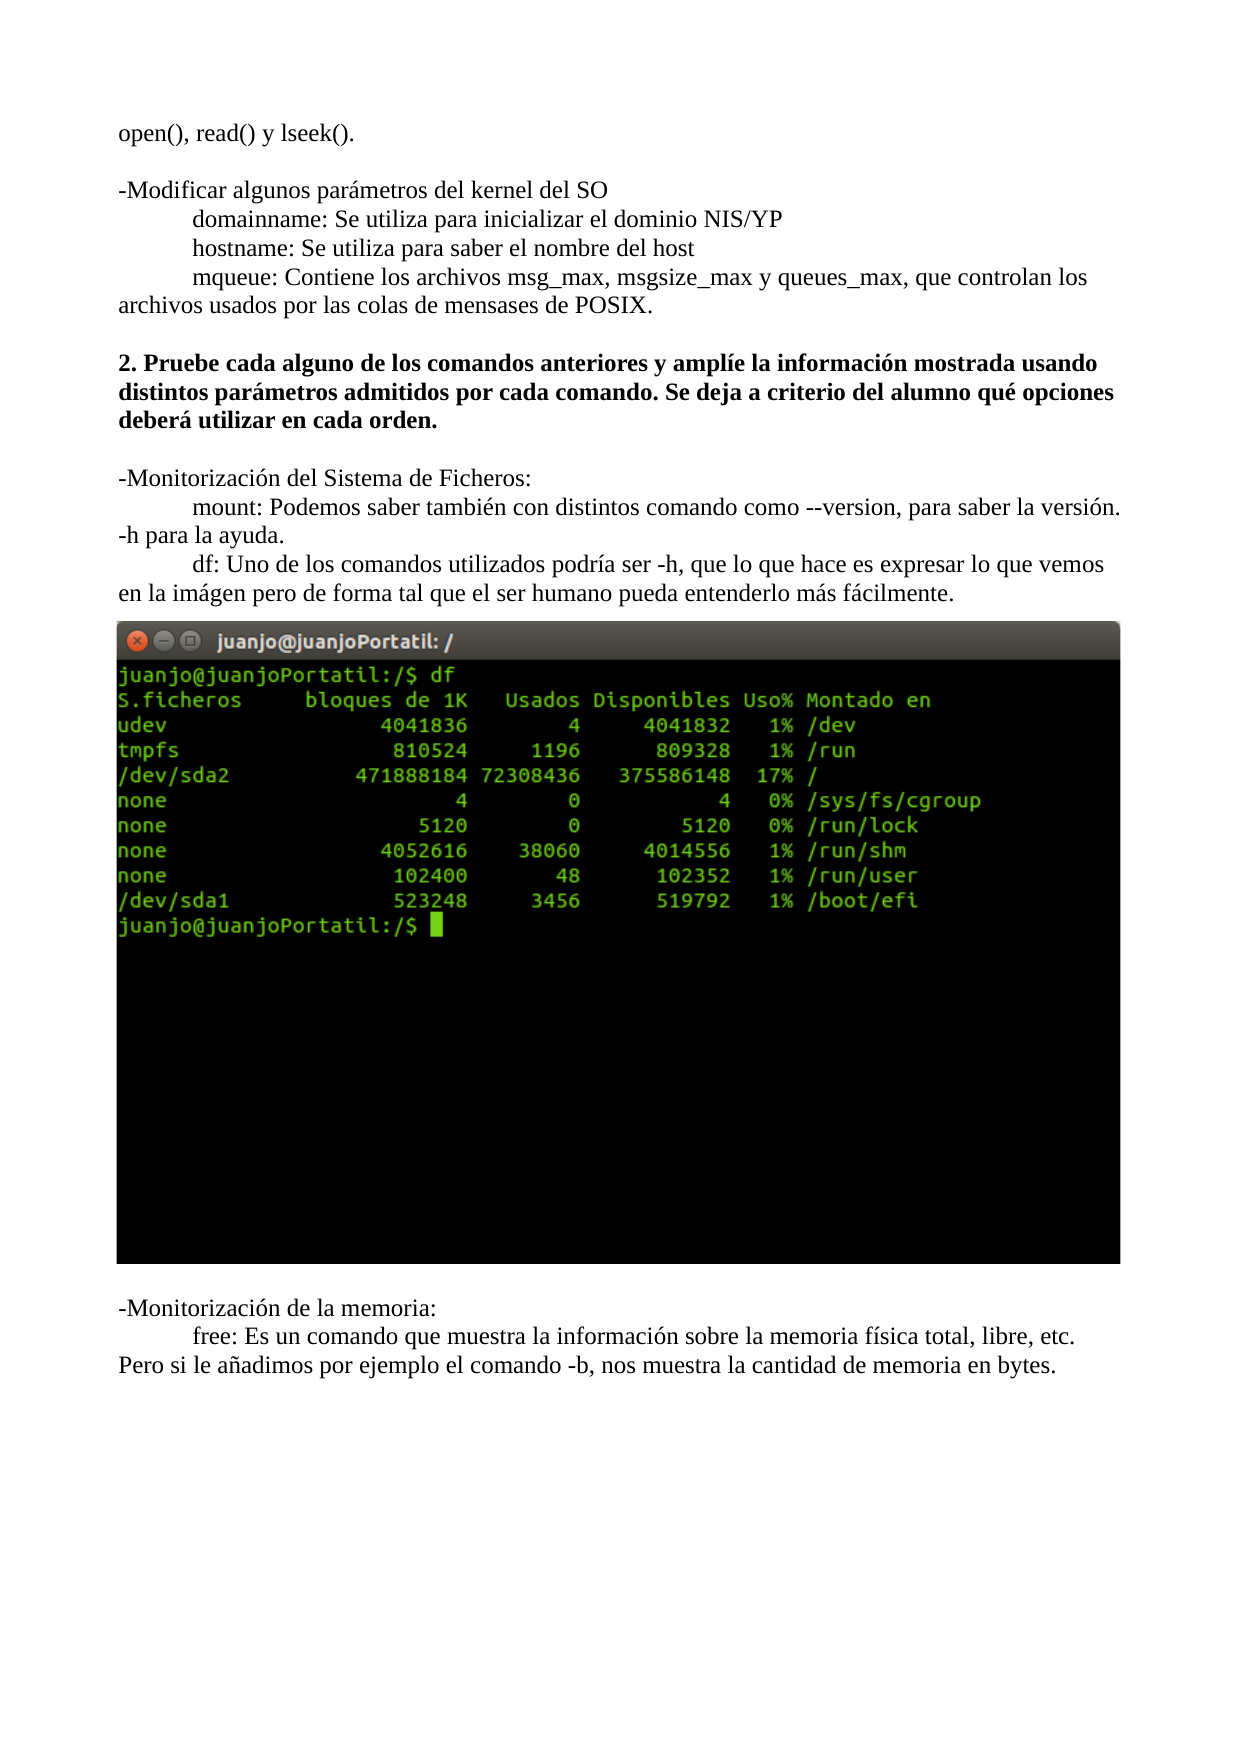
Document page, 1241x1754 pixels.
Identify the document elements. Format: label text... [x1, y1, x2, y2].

text 2. Pruebe cada alguno de los comandos anteriores y amplíe la información mostrada usando distintos parámetros admitidos por cada comando. Se deja a criterio del alumno qué opciones deberá utilizar en cada orden. [118, 348, 1122, 434]
text hostname: Se utiliza para saber el nombre del host [118, 233, 1122, 262]
text df: Uno de los comandos utilizados podría ser -h, que lo que hace es expresar lo que vemos en la imágen pero de forma tal que el ser humano pueda entenderlo más fácilmente. [118, 549, 1122, 607]
text domainname: Se utiliza para inicializar el dominio NIS/YP [118, 204, 1122, 233]
picture [116, 621, 1121, 1264]
text mqueue: Contiene los archivos msg_max, msgsize_max y queues_max, que controlan los archivos usados por las colas de mensases de POSIX. [118, 262, 1122, 319]
text open(), read() y lseek(). [118, 118, 1122, 147]
text free: Es un comando que muestra la información sobre la memoria física total, libre, etc. Pero si le añadimos por ejemplo el comando -b, nos muestra la cantidad de memoria en bytes. [118, 1321, 1122, 1379]
text -Modificar algunos parámetros del kernel del SO [118, 176, 1122, 204]
text -Monitorización del Sistema de Ficheros: [118, 463, 1122, 492]
text mount: Podemos saber también con distintos comando como --version, para saber la versión. [118, 492, 1122, 521]
text -Monitorización de la memoria: [118, 1293, 1122, 1321]
text -h para la ayuda. [118, 521, 1122, 549]
